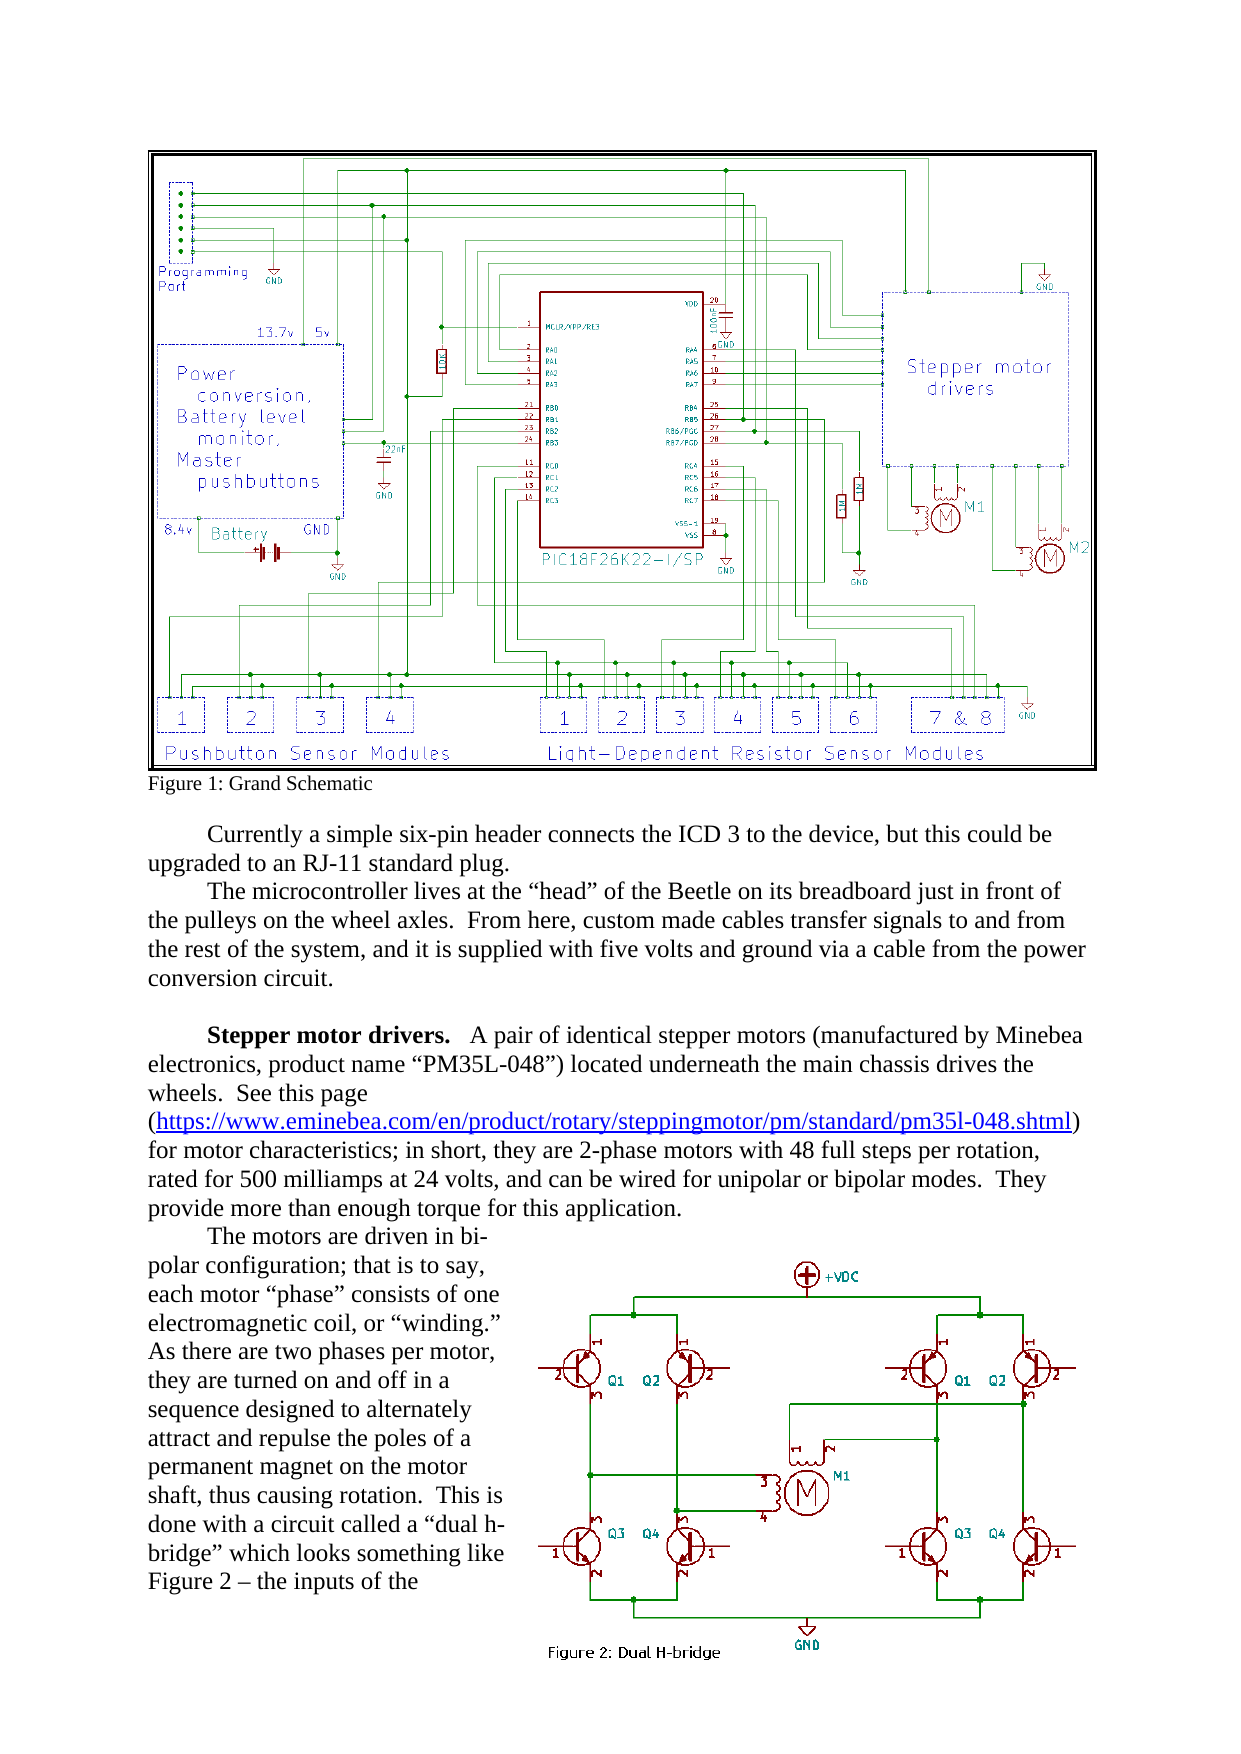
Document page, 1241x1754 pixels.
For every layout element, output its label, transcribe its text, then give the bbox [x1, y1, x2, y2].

text Figure 1: Grand Schematic [148, 771, 1092, 795]
text The motors are driven in bi-polar configuration; that is to say, each motor “phase” consists of one electromagnetic coil, or “winding.” As there are two phases per motor, they are turned on and off in a sequence designed to alternately attract and repulse the poles of a permanent magnet on the motor shaft, thus causing rotation. This is done with a circuit called a “dual h-bridge” which looks something like Figure 2 – the inputs of the [148, 1221, 1092, 1595]
text The microcontroller lives at the “head” of the Beetle on its breadboard just in front of the pulleys on the wheel axles. From here, custom made cables transfer signals to and from the rest of the system, and it is supplied with five volts and ground via a cable from the power conversion circuit. [148, 876, 1092, 991]
text Currently a simple six-pin header connects the ICD 3 to the device, but this could be upgraded to an RJ-11 standard plug. [148, 819, 1092, 876]
text Stepper motor drivers. A pair of identical stepper motors (manufactured by Minebea electronics, product name “PM35L-048”) located underneath the main chassis drives the wheels. See this page (https://www.eminebea.com/en/product/rotary/steppingmotor/pm/standard/pm35l-048.shtml) for motor characteristics; in short, they are 2-phase motors with 48 full steps per rotation, rated for 500 milliamps at 24 volts, and can be wired for unipolar or bipolar modes. They provide more than enough torque for this application. [148, 1020, 1092, 1221]
